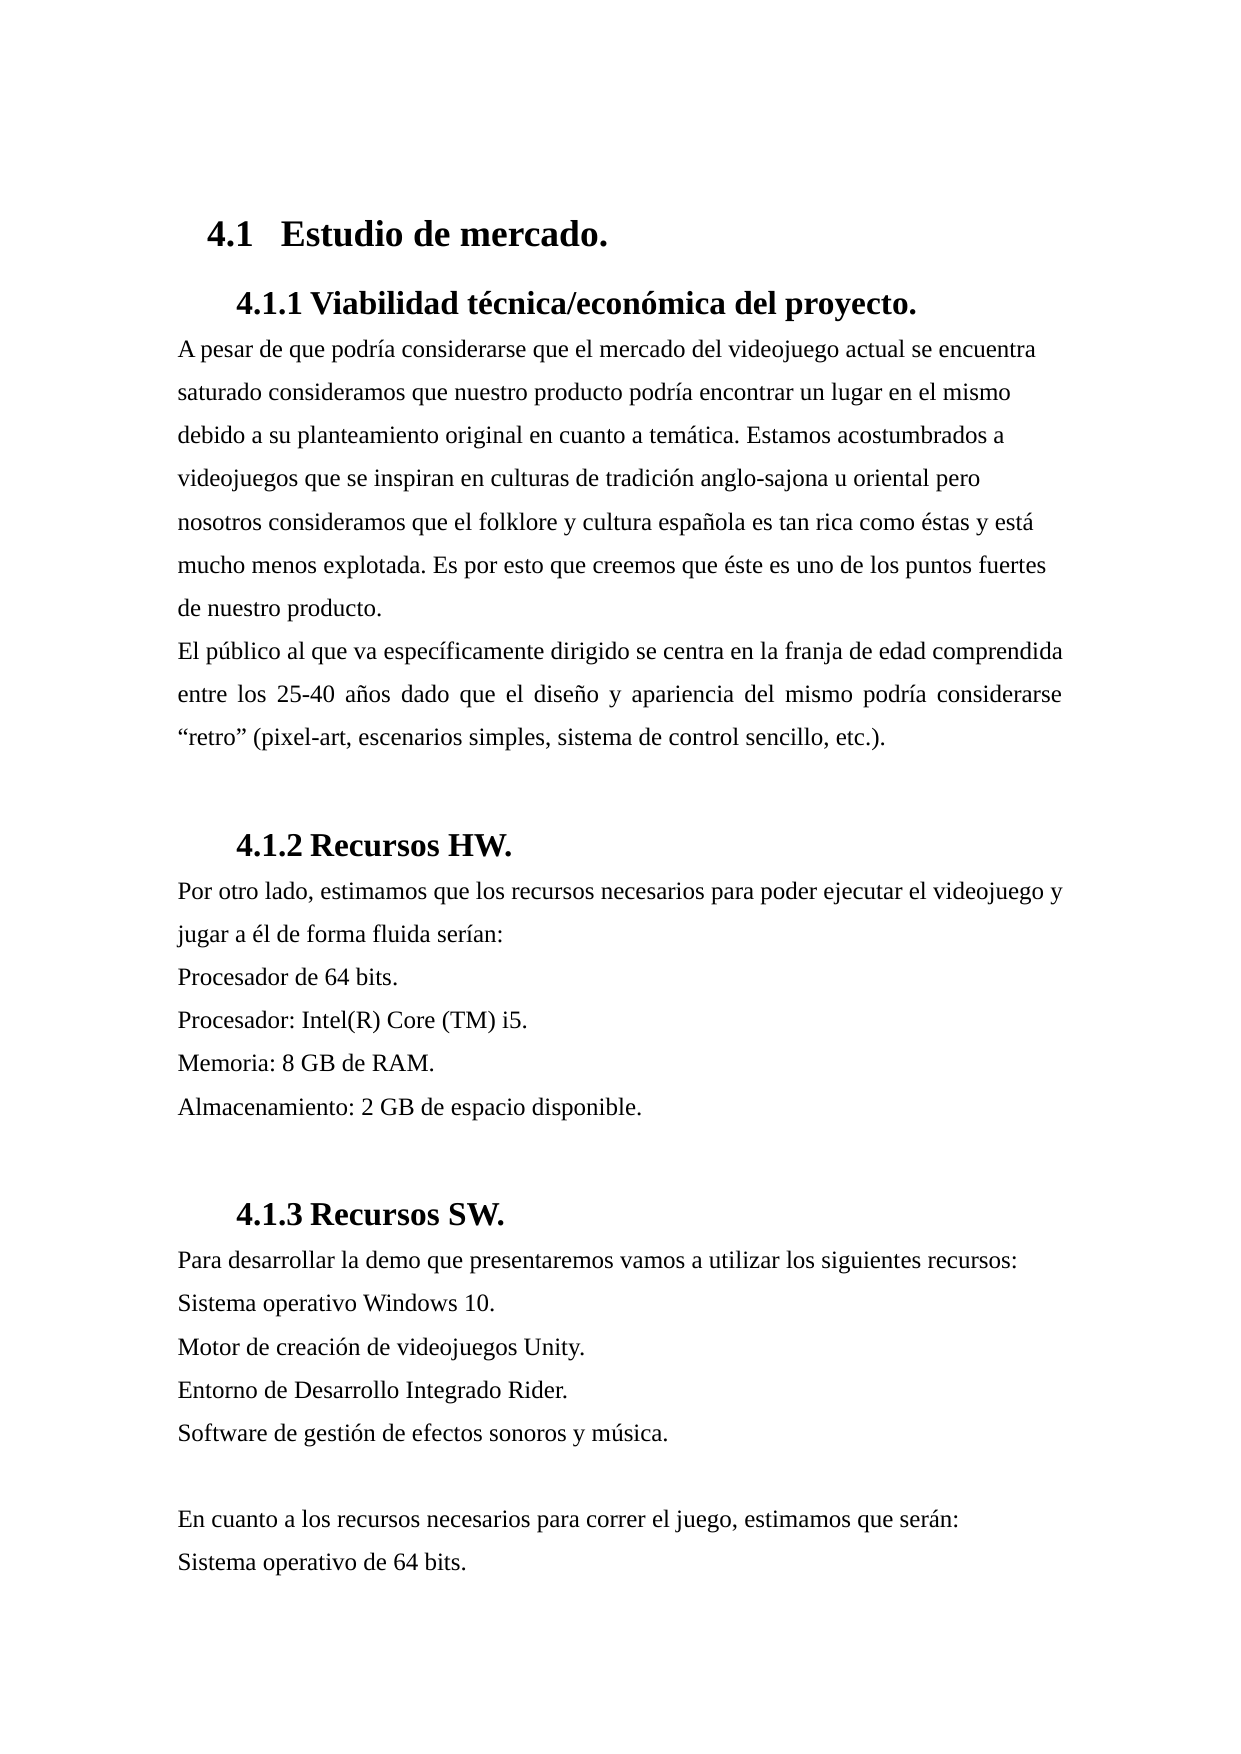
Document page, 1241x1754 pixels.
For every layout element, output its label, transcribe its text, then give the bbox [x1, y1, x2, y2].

subtitle Recursos SW. [236, 1194, 1063, 1233]
subtitle Viabilidad técnica/económica del proyecto. [236, 283, 1063, 322]
text Por otro lado, estimamos que los recursos necesarios para poder ejecutar el videojuego y jugar a él de forma fluida serían: [177, 876, 1063, 948]
text En cuanto a los recursos necesarios para correr el juego, estimamos que serán: [177, 1504, 1063, 1533]
text Almacenamiento: 2 GB de espacio disponible. [177, 1092, 1063, 1120]
text Procesador de 64 bits. [177, 962, 1063, 991]
subtitle Recursos HW. [236, 825, 1063, 863]
text A pesar de que podría considerarse que el mercado del videojuego actual se encuentra saturado consideramos que nuestro producto podría encontrar un lugar en el mismo debido a su planteamiento original en cuanto a temática. Estamos acostumbrados a videojuegos que se inspiran en culturas de tradición anglo-sajona u oriental pero nosotros consideramos que el folklore y cultura española es tan rica como éstas y está mucho menos explotada. Es por esto que creemos que éste es uno de los puntos fuertes de nuestro producto. [177, 334, 1063, 622]
text Software de gestión de efectos sonoros y música. [177, 1418, 1063, 1447]
text Para desarrollar la demo que presentaremos vamos a utilizar los siguientes recursos: [177, 1245, 1063, 1274]
text Memoria: 8 GB de RAM. [177, 1048, 1063, 1077]
subtitle Estudio de mercado. [207, 211, 1063, 254]
text Procesador: Intel(R) Core (TM) i5. [177, 1005, 1063, 1034]
text Motor de creación de videojuegos Unity. [177, 1332, 1063, 1360]
text El público al que va específicamente dirigido se centra en la franja de edad comprendida entre los 25-40 años dado que el diseño y apariencia del mismo podría considerarse “retro” (pixel-art, escenarios simples, sistema de control sencillo, etc.). [177, 636, 1063, 751]
text Entorno de Desarrollo Integrado Rider. [177, 1375, 1063, 1403]
text Sistema operativo de 64 bits. [177, 1547, 1063, 1576]
text Sistema operativo Windows 10. [177, 1288, 1063, 1317]
